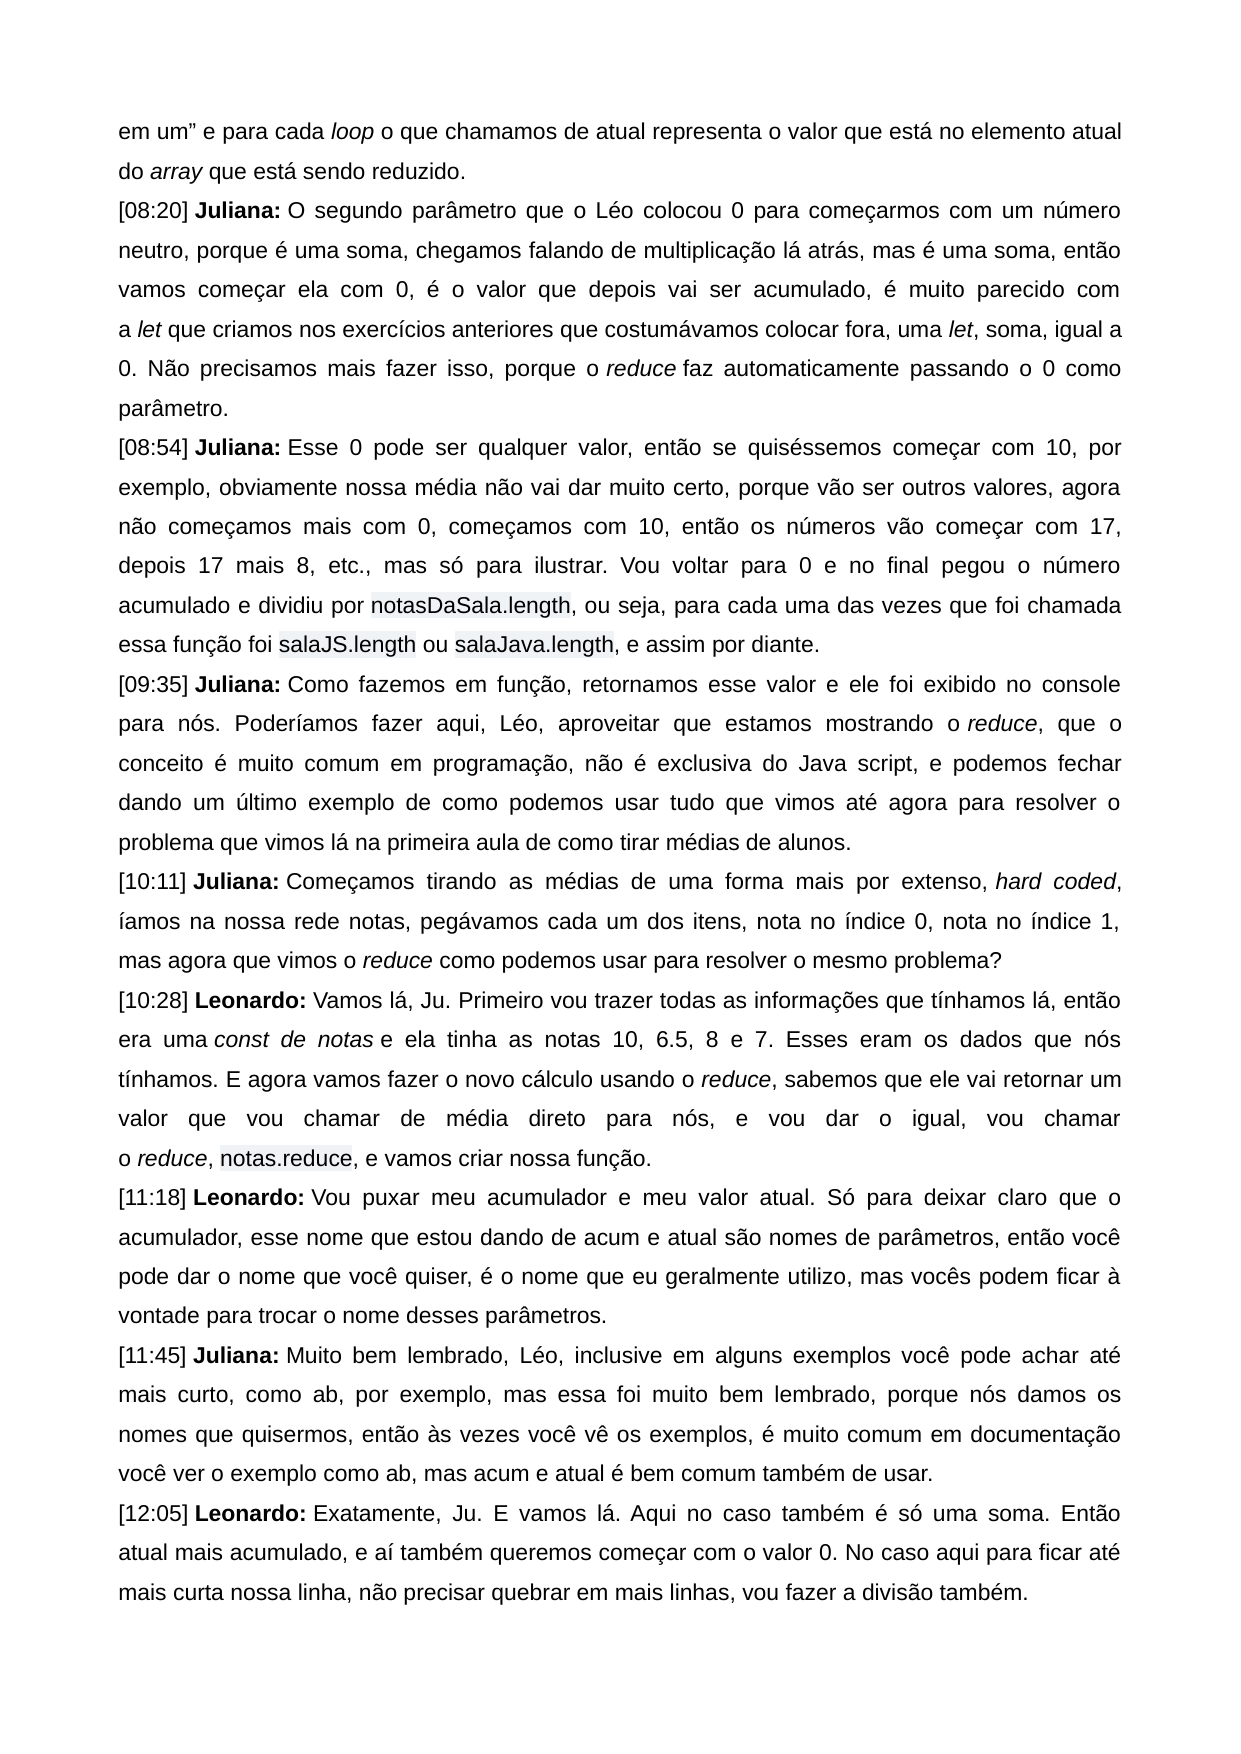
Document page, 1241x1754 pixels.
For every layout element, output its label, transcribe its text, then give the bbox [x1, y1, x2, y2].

text [08:20] Juliana: O segundo parâmetro que o Léo colocou 0 para começarmos com um número neutro, porque é uma soma, chegamos falando de multiplicação lá atrás, mas é uma soma, então vamos começar ela com 0, é o valor que depois vai ser acumulado, é muito parecido com a let que criamos nos exercícios anteriores que costumávamos colocar fora, uma let, soma, igual a 0. Não precisamos mais fazer isso, porque o reduce faz automaticamente passando o 0 como parâmetro. [118, 197, 1122, 421]
text [12:05] Leonardo: Exatamente, Ju. E vamos lá. Aqui no caso também é só uma soma. Então atual mais acumulado, e aí também queremos começar com o valor 0. No caso aqui para ficar até mais curta nossa linha, não precisar quebrar em mais linhas, vou fazer a divisão também. [118, 1500, 1122, 1605]
text [10:28] Leonardo: Vamos lá, Ju. Primeiro vou trazer todas as informações que tínhamos lá, então era uma const de notas e ela tinha as notas 10, 6.5, 8 e 7. Esses eram os dados que nós tínhamos. E agora vamos fazer o novo cálculo usando o reduce, sabemos que ele vai retornar um valor que vou chamar de média direto para nós, e vou dar o igual, vou chamar o reduce, notas.reduce, e vamos criar nossa função. [118, 987, 1122, 1171]
text [10:11] Juliana: Começamos tirando as médias de uma forma mais por extenso, hard coded, íamos na nossa rede notas, pegávamos cada um dos itens, nota no índice 0, nota no índice 1, mas agora que vimos o reduce como podemos usar para resolver o mesmo problema? [118, 868, 1122, 973]
text [11:18] Leonardo: Vou puxar meu acumulador e meu valor atual. Só para deixar claro que o acumulador, esse nome que estou dando de acum e atual são nomes de parâmetros, então você pode dar o nome que você quiser, é o nome que eu geralmente utilizo, mas vocês podem ficar à vontade para trocar o nome desses parâmetros. [118, 1184, 1122, 1329]
text [09:35] Juliana: Como fazemos em função, retornamos esse valor e ele foi exibido no console para nós. Poderíamos fazer aqui, Léo, aproveitar que estamos mostrando o reduce, que o conceito é muito comum em programação, não é exclusiva do Java script, e podemos fechar dando um último exemplo de como podemos usar tudo que vimos até agora para resolver o problema que vimos lá na primeira aula de como tirar médias de alunos. [118, 671, 1122, 855]
text [11:45] Juliana: Muito bem lembrado, Léo, inclusive em alguns exemplos você pode achar até mais curto, como ab, por exemplo, mas essa foi muito bem lembrado, porque nós damos os nomes que quisermos, então às vezes você vê os exemplos, é muito comum em documentação você ver o exemplo como ab, mas acum e atual é bem comum também de usar. [118, 1342, 1122, 1487]
text [08:54] Juliana: Esse 0 pode ser qualquer valor, então se quiséssemos começar com 10, por exemplo, obviamente nossa média não vai dar muito certo, porque vão ser outros valores, agora não começamos mais com 0, começamos com 10, então os números vão começar com 17, depois 17 mais 8, etc., mas só para ilustrar. Vou voltar para 0 e no final pegou o número acumulado e dividiu por notasDaSala.length, ou seja, para cada uma das vezes que foi chamada essa função foi salaJS.length ou salaJava.length, e assim por diante. [118, 434, 1122, 658]
text em um” e para cada loop o que chamamos de atual representa o valor que está no elemento atual do array que está sendo reduzido. [118, 118, 1122, 184]
